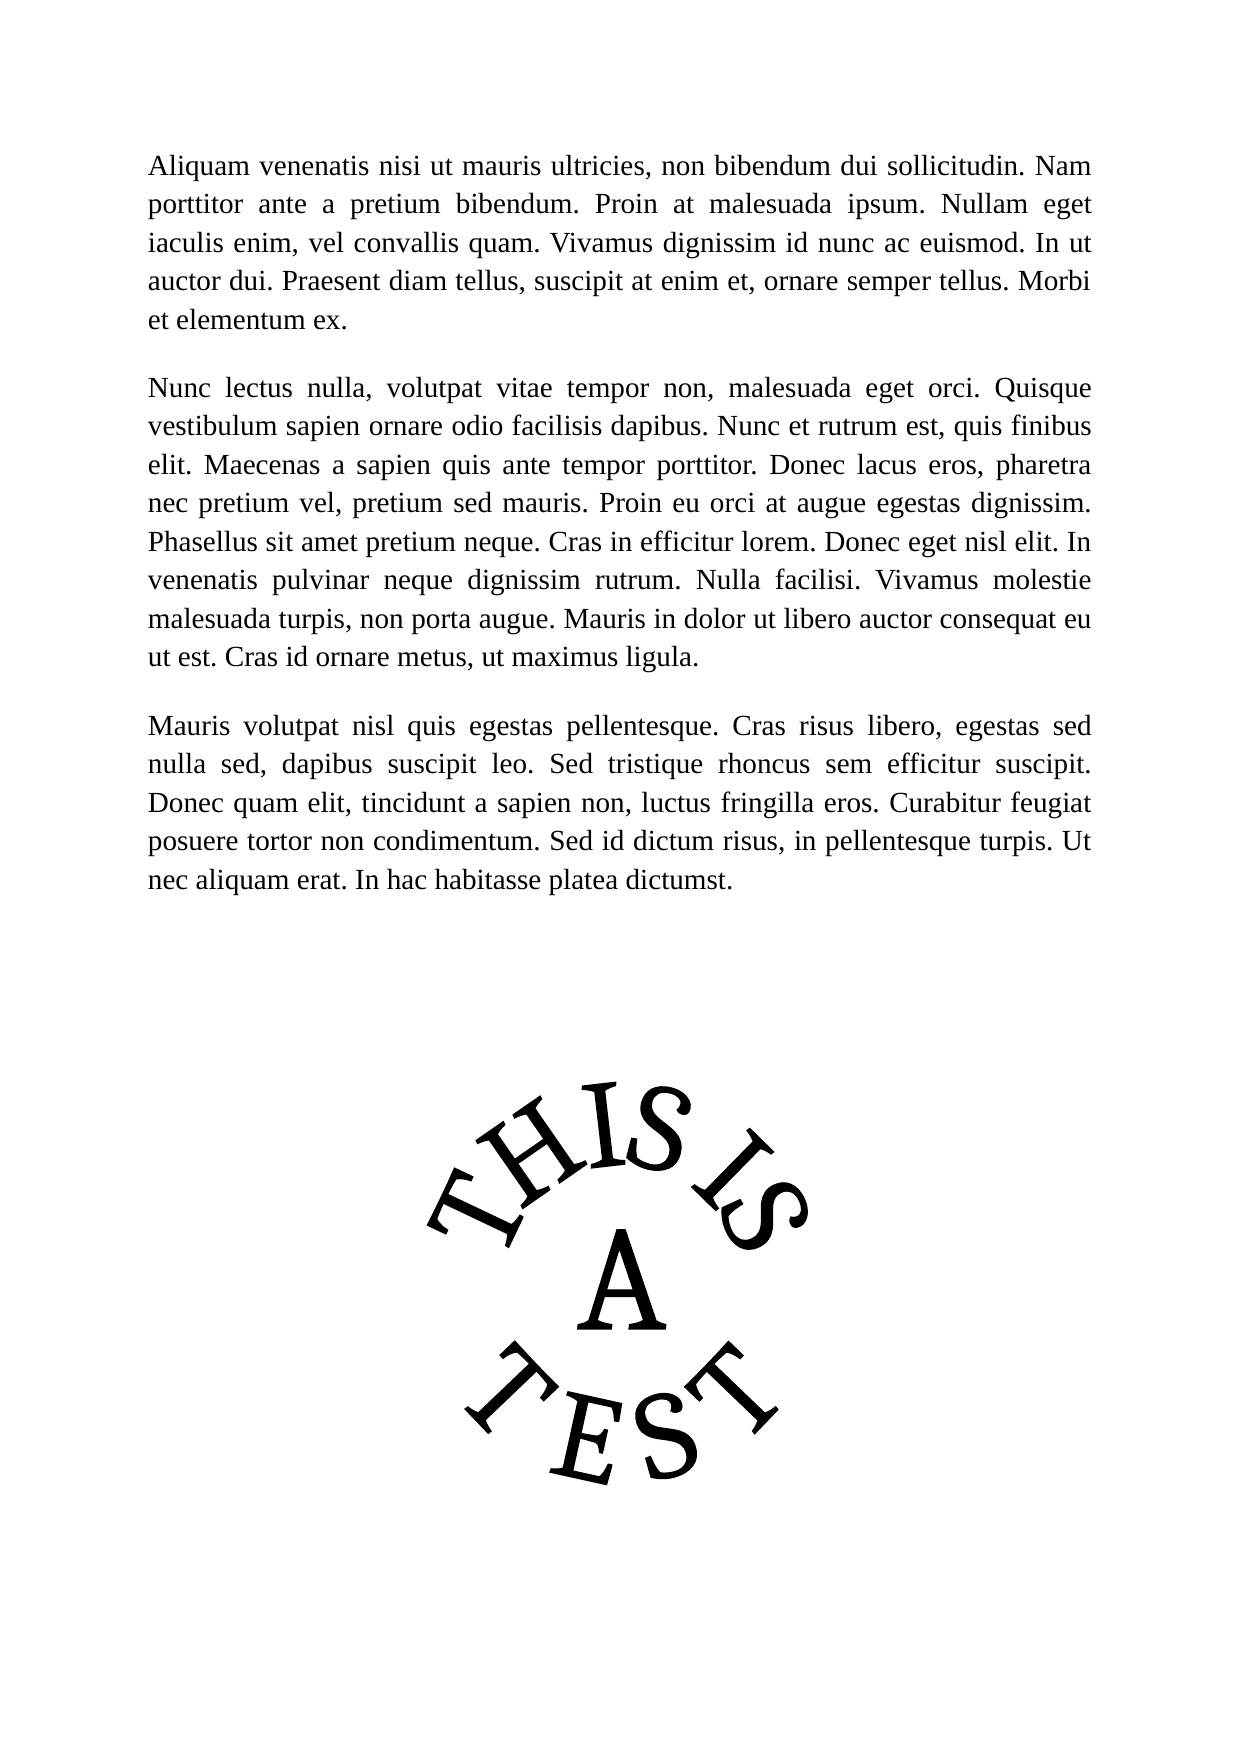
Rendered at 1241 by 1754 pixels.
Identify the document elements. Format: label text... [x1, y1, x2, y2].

text Mauris volutpat nisl quis egestas pellentesque. Cras risus libero, egestas sed nulla sed, dapibus suscipit leo. Sed tristique rhoncus sem efficitur suscipit. Donec quam elit, tincidunt a sapien non, luctus fringilla eros. Curabitur feugiat posuere tortor non condimentum. Sed id dictum risus, in pellentesque turpis. Ut nec aliquam erat. In hac habitasse platea dictumst. [148, 708, 1093, 895]
text Nunc lectus nulla, volutpat vitae tempor non, malesuada eget orci. Quisque vestibulum sapien ornare odio facilisis dapibus. Nunc et rutrum est, quis finibus elit. Maecenas a sapien quis ante tempor porttitor. Donec lacus eros, pharetra nec pretium vel, pretium sed mauris. Proin eu orci at augue egestas dignissim. Phasellus sit amet pretium neque. Cras in efficitur lorem. Donec eget nisl elit. In venenatis pulvinar neque dignissim rutrum. Nulla facilisi. Vivamus molestie malesuada turpis, non porta augue. Mauris in dolor ut libero auctor consequat eu ut est. Cras id ornare metus, ut maximus ligula. [148, 370, 1093, 673]
text Aliquam venenatis nisi ut mauris ultricies, non bibendum dui sollicitudin. Nam porttitor ante a pretium bibendum. Proin at malesuada ipsum. Nullam eget iaculis enim, vel convallis quam. Vivamus dignissim id nunc ac euismod. In ut auctor dui. Praesent diam tellus, suscipit at enim et, ornare semper tellus. Morbi et elementum ex. [148, 148, 1093, 335]
